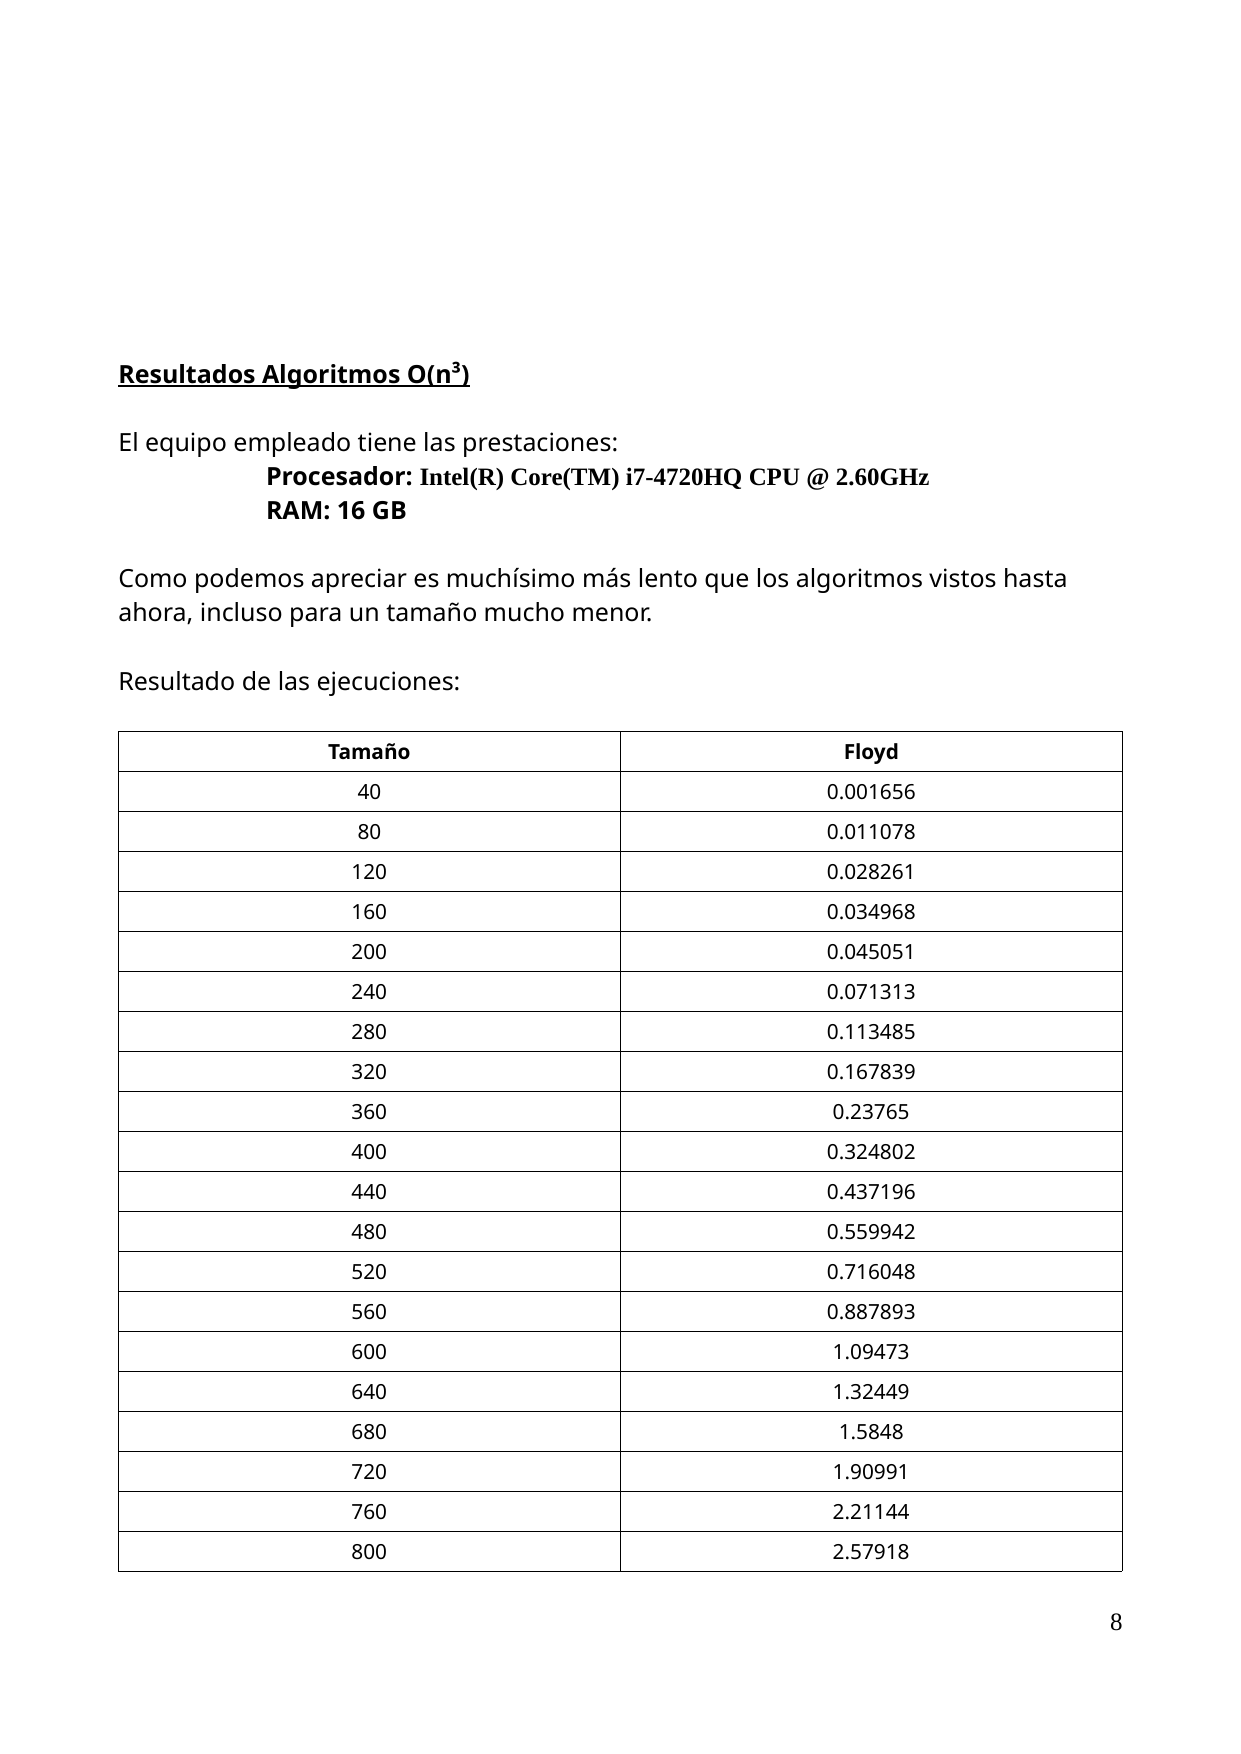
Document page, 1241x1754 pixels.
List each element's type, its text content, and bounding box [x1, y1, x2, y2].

table_cell 200 [119, 932, 620, 971]
table_cell 0.071313 [621, 972, 1122, 1011]
table_cell 0.113485 [621, 1012, 1122, 1051]
table_cell 0.23765 [621, 1092, 1122, 1131]
text Resultados Algoritmos O(n³) [118, 357, 1122, 391]
table_cell 0.324802 [621, 1132, 1122, 1171]
table_cell 2.21144 [621, 1492, 1122, 1531]
text Como podemos apreciar es muchísimo más lento que los algoritmos vistos hasta ahora, incluso para un tamaño mucho menor. [118, 561, 1122, 629]
table_header Floyd [621, 732, 1122, 771]
text Resultado de las ejecuciones: [118, 663, 1122, 697]
table_cell 40 [119, 772, 620, 811]
text El equipo empleado tiene las prestaciones: [118, 425, 1122, 459]
table_cell 0.716048 [621, 1252, 1122, 1291]
table_cell 480 [119, 1212, 620, 1251]
table_cell 800 [119, 1532, 620, 1571]
table_cell 640 [119, 1372, 620, 1411]
table_cell 2.57918 [621, 1532, 1122, 1571]
table_cell 280 [119, 1012, 620, 1051]
table_cell 1.32449 [621, 1372, 1122, 1411]
table_cell 0.167839 [621, 1052, 1122, 1091]
table_cell 760 [119, 1492, 620, 1531]
table_cell 240 [119, 972, 620, 1011]
text RAM: 16 GB [118, 493, 1122, 527]
table_cell 0.034968 [621, 892, 1122, 931]
table_cell 1.5848 [621, 1412, 1122, 1451]
table_cell 0.887893 [621, 1292, 1122, 1331]
table_cell 1.09473 [621, 1332, 1122, 1371]
table_cell 680 [119, 1412, 620, 1451]
table_cell 0.045051 [621, 932, 1122, 971]
table_cell 0.437196 [621, 1172, 1122, 1211]
table_cell 120 [119, 852, 620, 891]
table_cell 400 [119, 1132, 620, 1171]
table_cell 520 [119, 1252, 620, 1291]
table_cell 440 [119, 1172, 620, 1211]
table_cell 720 [119, 1452, 620, 1491]
table_header Tamaño [119, 732, 620, 771]
table_cell 0.559942 [621, 1212, 1122, 1251]
table_cell 0.001656 [621, 772, 1122, 811]
table_cell 0.028261 [621, 852, 1122, 891]
table_cell 1.90991 [621, 1452, 1122, 1491]
table_cell 560 [119, 1292, 620, 1331]
table_cell 0.011078 [621, 812, 1122, 851]
table_cell 360 [119, 1092, 620, 1131]
table_cell 160 [119, 892, 620, 931]
table_cell 80 [119, 812, 620, 851]
table_cell 320 [119, 1052, 620, 1091]
table_cell 600 [119, 1332, 620, 1371]
text Procesador: Intel(R) Core(TM) i7-4720HQ CPU @ 2.60GHz [118, 459, 1122, 493]
